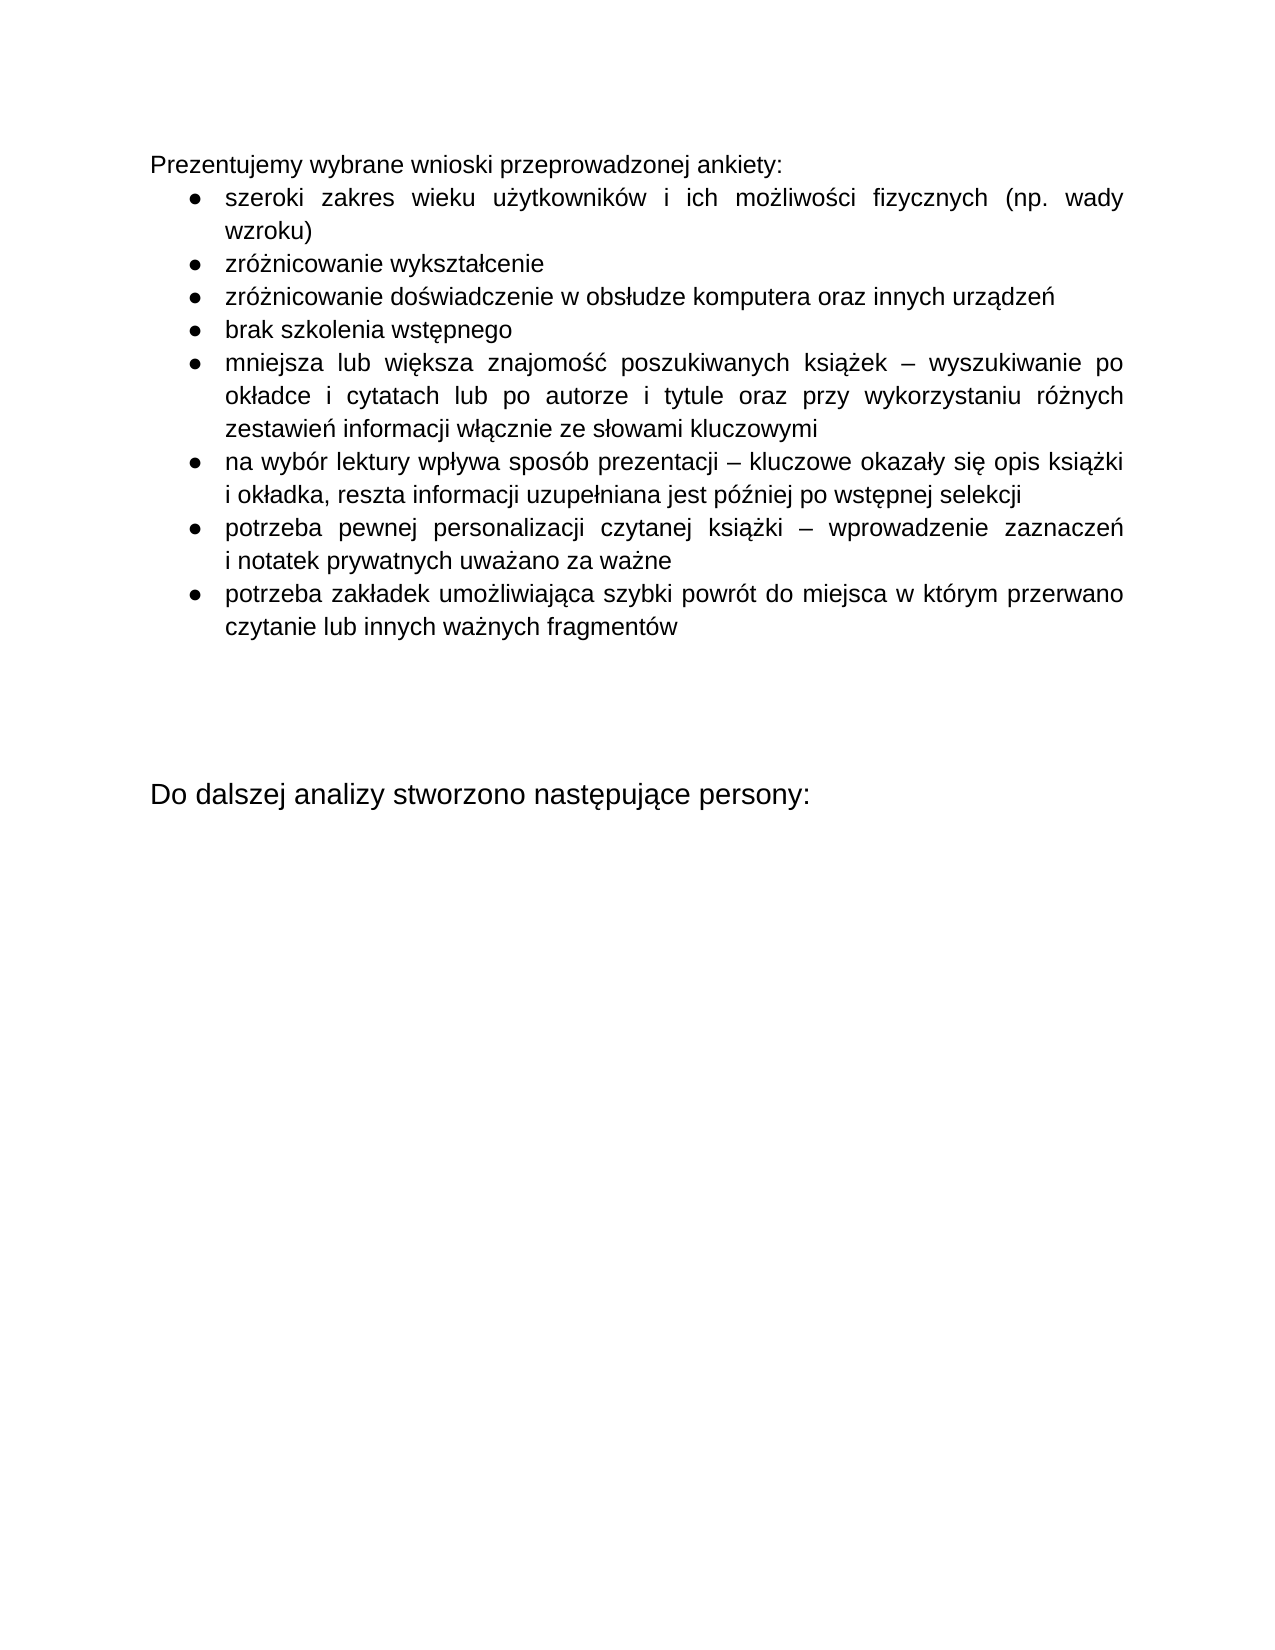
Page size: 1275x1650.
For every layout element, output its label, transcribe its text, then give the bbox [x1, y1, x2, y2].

text Prezentujemy wybrane wnioski przeprowadzonej ankiety: [150, 150, 1125, 179]
list potrzeba zakładek umożliwiająca szybki powrót do miejsca w którym przerwano czytanie lub innych ważnych fragmentów [187, 579, 1125, 641]
text Do dalszej analizy stworzono następujące persony: [150, 777, 1125, 811]
list potrzeba pewnej personalizacji czytanej książki – wprowadzenie zaznaczeń i notatek prywatnych uważano za ważne [187, 513, 1125, 575]
list brak szkolenia wstępnego [187, 315, 1125, 344]
list na wybór lektury wpływa sposób prezentacji – kluczowe okazały się opis książki i okładka, reszta informacji uzupełniana jest później po wstępnej selekcji [187, 447, 1125, 509]
list zróżnicowanie doświadczenie w obsłudze komputera oraz innych urządzeń [187, 282, 1125, 311]
list mniejsza lub większa znajomość poszukiwanych książek – wyszukiwanie po okładce i cytatach lub po autorze i tytule oraz przy wykorzystaniu różnych zestawień informacji włącznie ze słowami kluczowymi [187, 348, 1125, 443]
list zróżnicowanie wykształcenie [187, 249, 1125, 278]
list szeroki zakres wieku użytkowników i ich możliwości fizycznych (np. wady wzroku) [187, 183, 1125, 245]
